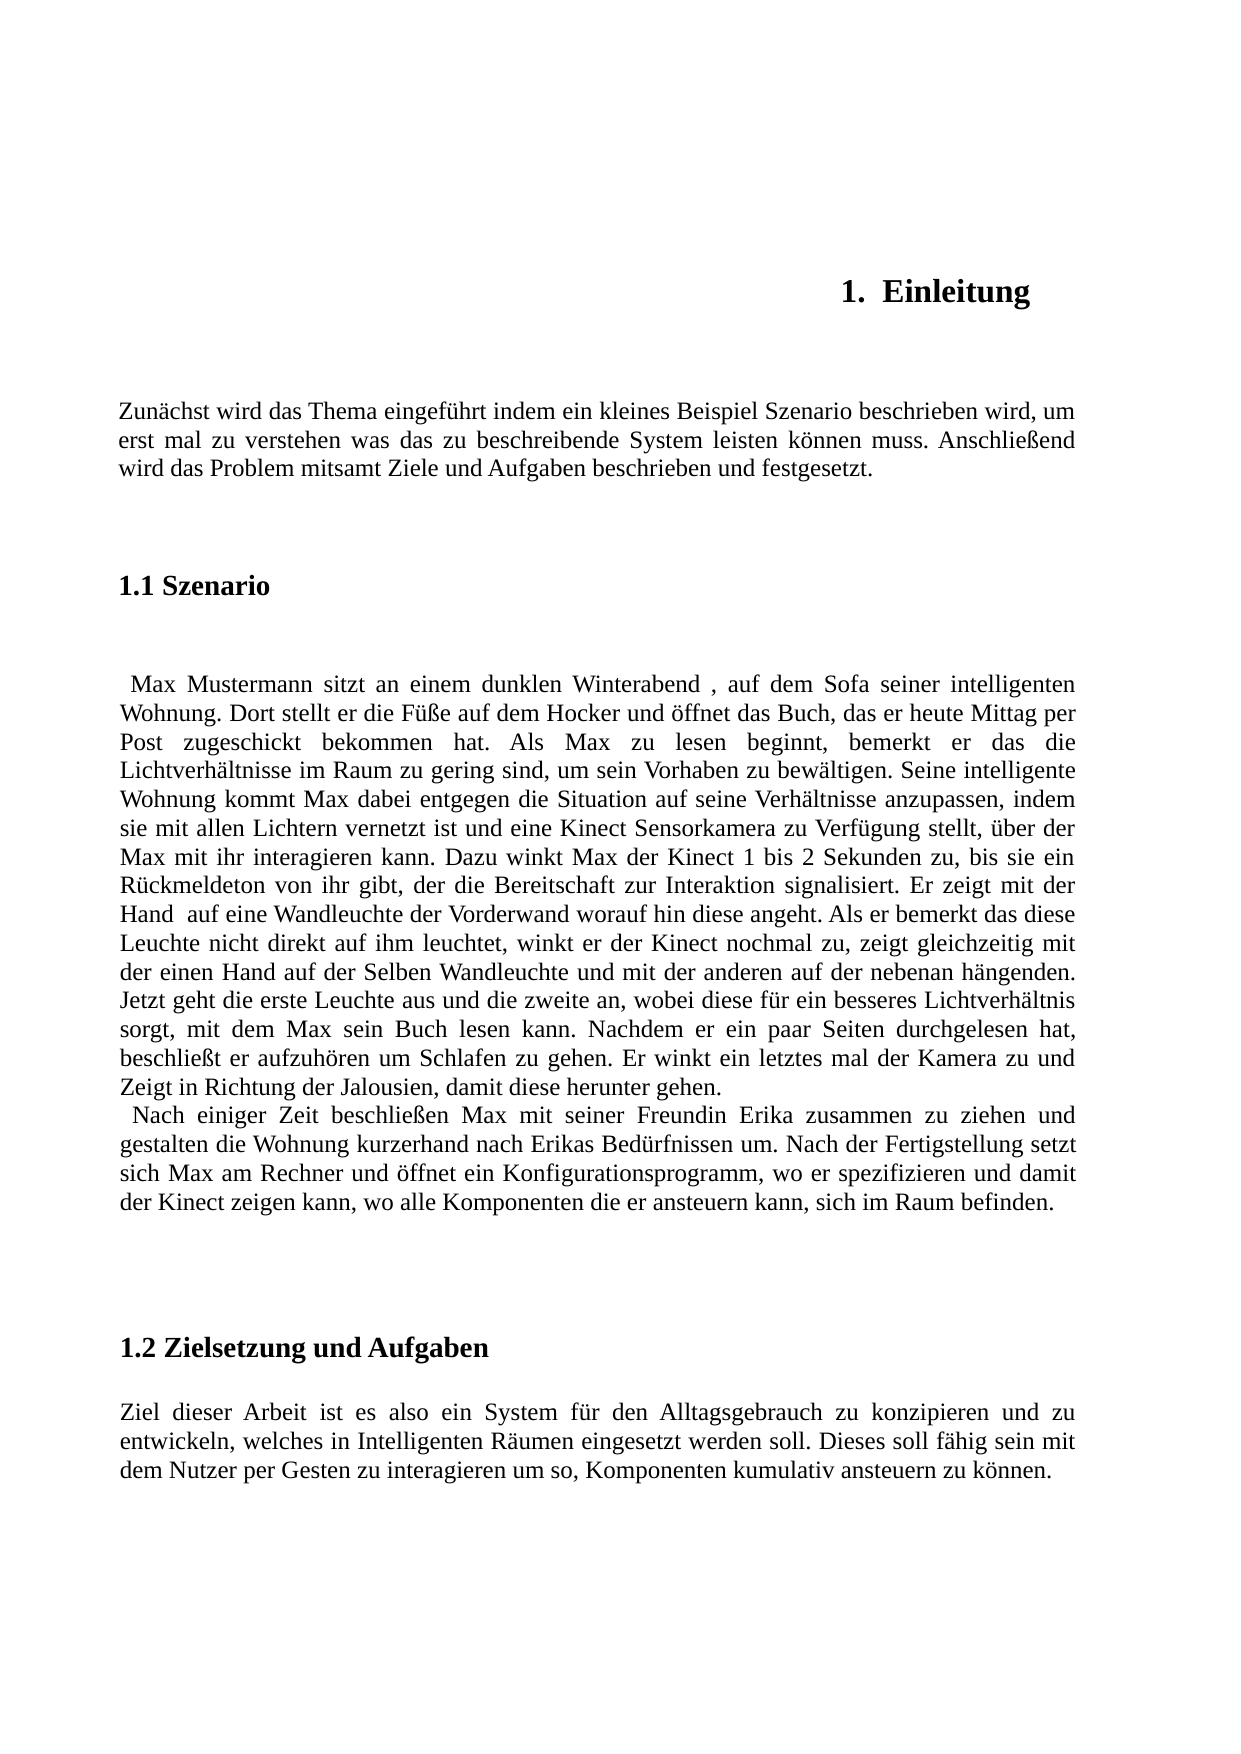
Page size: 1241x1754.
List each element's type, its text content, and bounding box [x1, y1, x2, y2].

text 1.1 Szenario [118, 568, 1077, 602]
text Max Mustermann sitzt an einem dunklen Winterabend , auf dem Sofa seiner intelligenten Wohnung. Dort stellt er die Füße auf dem Hocker und öffnet das Buch, das er heute Mittag per Post zugeschickt bekommen hat. Als Max zu lesen beginnt, bemerkt er das die Lichtverhältnisse im Raum zu gering sind, um sein Vorhaben zu bewältigen. Seine intelligente Wohnung kommt Max dabei entgegen die Situation auf seine Verhältnisse anzupassen, indem sie mit allen Lichtern vernetzt ist und eine Kinect Sensorkamera zu Verfügung stellt, über der Max mit ihr interagieren kann. Dazu winkt Max der Kinect 1 bis 2 Sekunden zu, bis sie ein Rückmeldeton von ihr gibt, der die Bereitschaft zur Interaktion signalisiert. Er zeigt mit der Hand auf eine Wandleuchte der Vorderwand worauf hin diese angeht. Als er bemerkt das diese Leuchte nicht direkt auf ihm leuchtet, winkt er der Kinect nochmal zu, zeigt gleichzeitig mit der einen Hand auf der Selben Wandleuchte und mit der anderen auf der nebenan hängenden. Jetzt geht die erste Leuchte aus und die zweite an, wobei diese für ein besseres Lichtverhältnis sorgt, mit dem Max sein Buch lesen kann. Nachdem er ein paar Seiten durchgelesen hat, beschließt er aufzuhören um Schlafen zu gehen. Er winkt ein letztes mal der Kamera zu und Zeigt in Richtung der Jalousien, damit diese herunter gehen. [119, 669, 1077, 1100]
text 1. Einleitung [118, 271, 1030, 310]
text Nach einiger Zeit beschließen Max mit seiner Freundin Erika zusammen zu ziehen und gestalten die Wohnung kurzerhand nach Erikas Bedürfnissen um. Nach der Fertigstellung setzt sich Max am Rechner und öffnet ein Konfigurationsprogramm, wo er spezifizieren und damit der Kinect zeigen kann, wo alle Komponenten die er ansteuern kann, sich im Raum befinden. [119, 1100, 1077, 1215]
text Ziel dieser Arbeit ist es also ein System für den Alltagsgebrauch zu konzipieren und zu entwickeln, welches in Intelligenten Räumen eingesetzt werden soll. Dieses soll fähig sein mit dem Nutzer per Gesten zu interagieren um so, Komponenten kumulativ ansteuern zu können. [119, 1397, 1077, 1484]
text Zunächst wird das Thema eingeführt indem ein kleines Beispiel Szenario beschrieben wird, um erst mal zu verstehen was das zu beschreibende System leisten können muss. Anschließend wird das Problem mitsamt Ziele und Aufgaben beschrieben und festgesetzt. [118, 396, 1077, 482]
text 1.2 Zielsetzung und Aufgaben [119, 1330, 1077, 1364]
